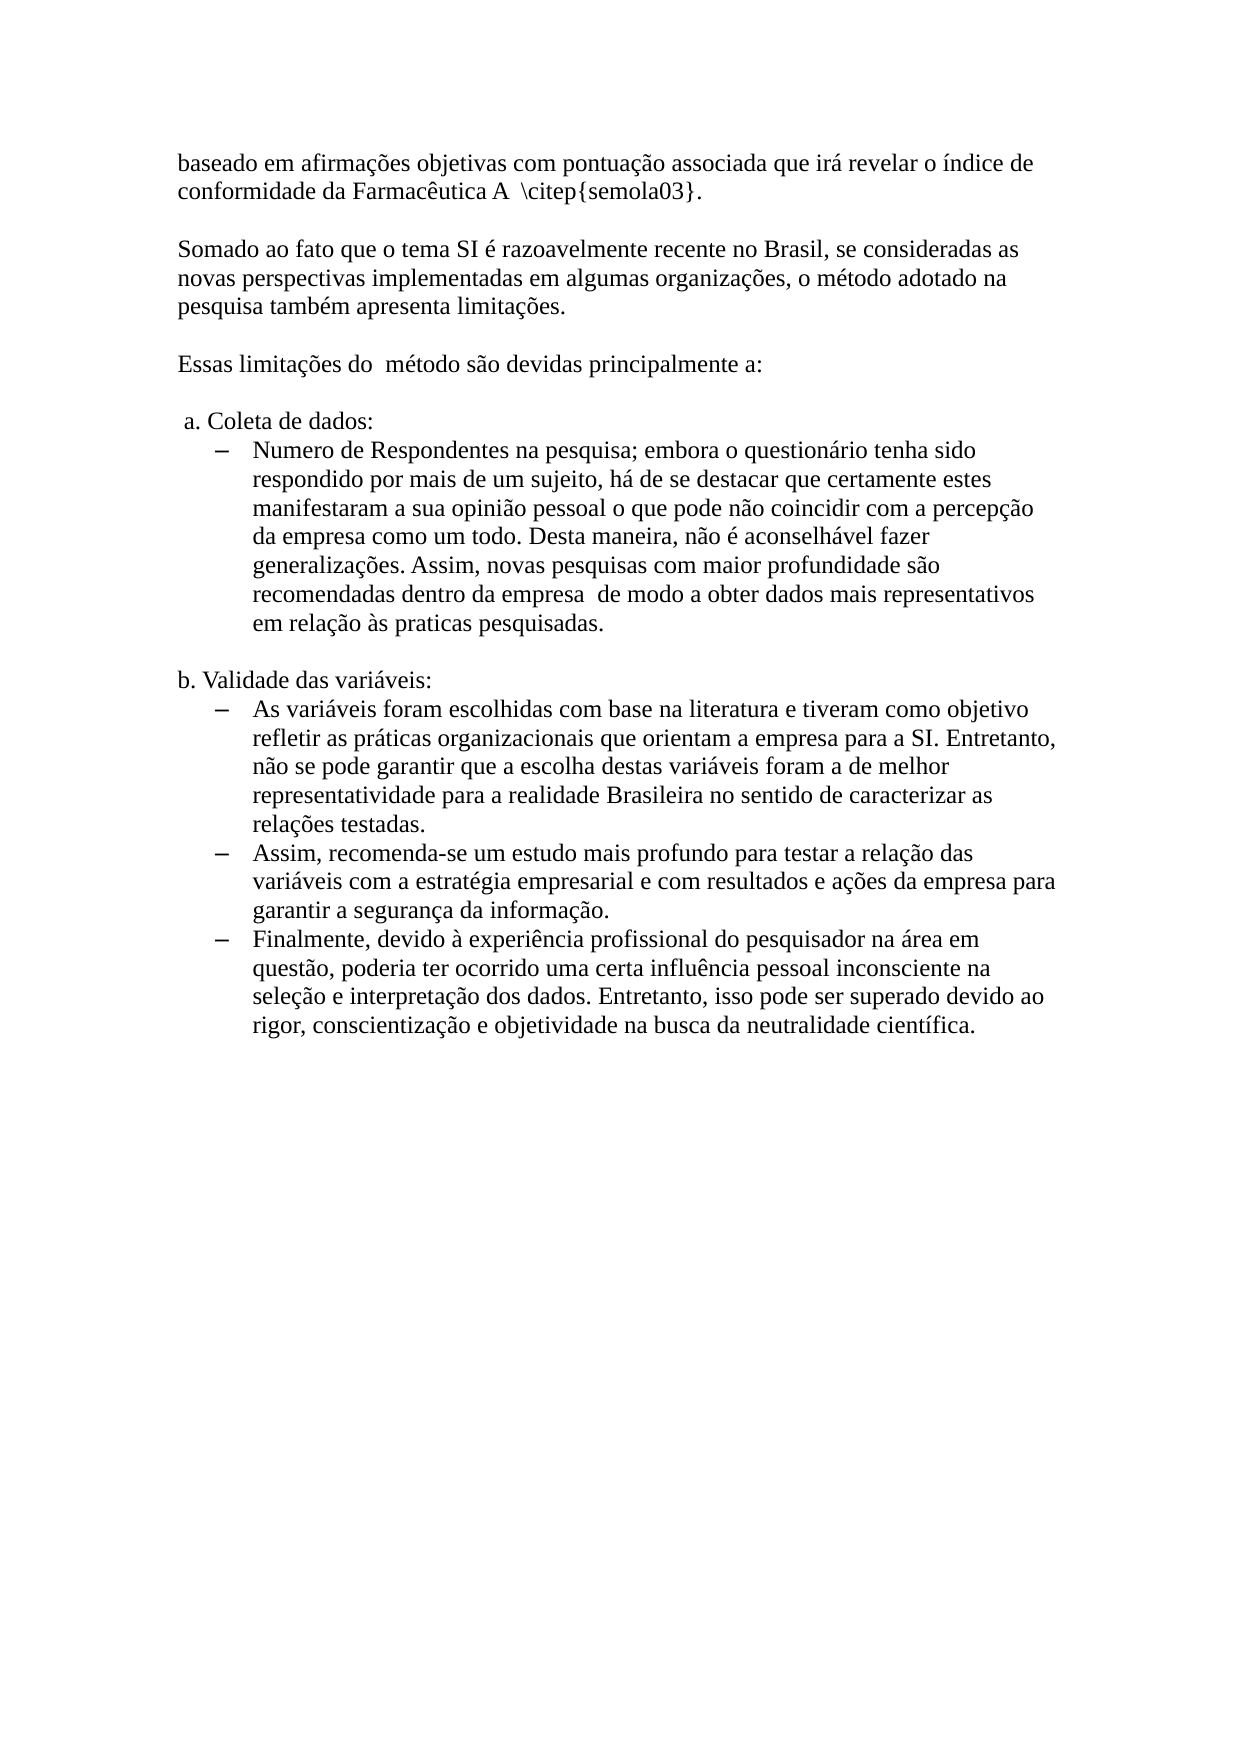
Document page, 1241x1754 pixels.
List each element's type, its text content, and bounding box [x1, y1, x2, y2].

text Somado ao fato que o tema SI é razoavelmente recente no Brasil, se consideradas as novas perspectivas implementadas em algumas organizações, o método adotado na pesquisa também apresenta limitações. [177, 234, 1063, 320]
text baseado em afirmações objetivas com pontuação associada que irá revelar o índice de conformidade da Farmacêutica A \citep{semola03}. [177, 148, 1063, 205]
list Numero de Respondentes na pesquisa; embora o questionário tenha sido respondido por mais de um sujeito, há de se destacar que certamente estes manifestaram a sua opinião pessoal o que pode não coincidir com a percepção da empresa como um todo. Desta maneira, não é aconselhável fazer generalizações. Assim, novas pesquisas com maior profundidade são recomendadas dentro da empresa de modo a obter dados mais representativos em relação às praticas pesquisadas. [215, 435, 1063, 636]
text Essas limitações do método são devidas principalmente a: [177, 349, 1063, 378]
list Finalmente, devido à experiência profissional do pesquisador na área em questão, poderia ter ocorrido uma certa influência pessoal inconsciente na seleção e interpretação dos dados. Entretanto, isso pode ser superado devido ao rigor, conscientização e objetividade na busca da neutralidade científica. [215, 924, 1063, 1039]
list As variáveis foram escolhidas com base na literatura e tiveram como objetivo refletir as práticas organizacionais que orientam a empresa para a SI. Entretanto, não se pode garantir que a escolha destas variáveis foram a de melhor representatividade para a realidade Brasileira no sentido de caracterizar as relações testadas. [215, 694, 1063, 838]
text b. Validade das variáveis: [177, 665, 1063, 694]
list Assim, recomenda-se um estudo mais profundo para testar a relação das variáveis com a estratégia empresarial e com resultados e ações da empresa para garantir a segurança da informação. [215, 838, 1063, 924]
text a. Coleta de dados: [177, 406, 1063, 435]
